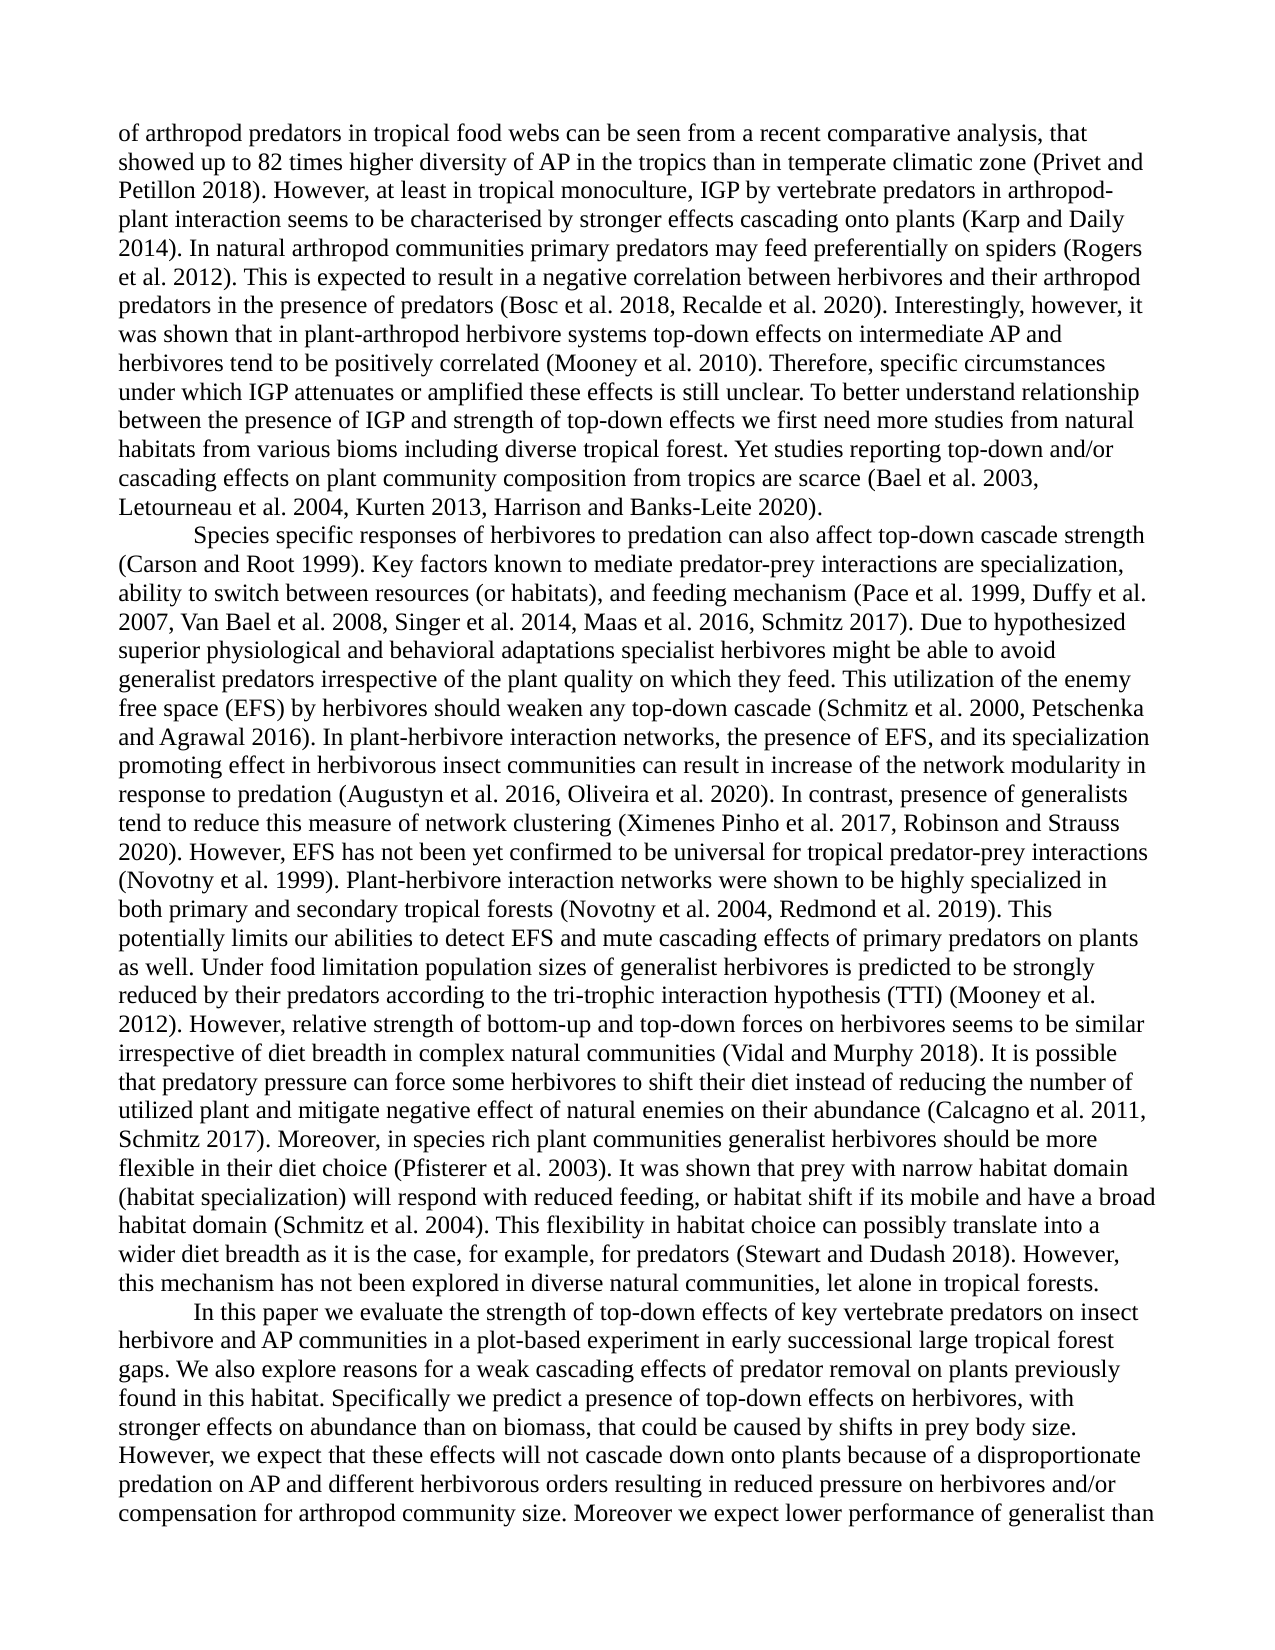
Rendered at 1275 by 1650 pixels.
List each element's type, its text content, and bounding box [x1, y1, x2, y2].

text In this paper we evaluate the strength of top-down effects of key vertebrate predators on insect herbivore and AP communities in a plot-based experiment in early successional large tropical forest gaps. We also explore reasons for a weak cascading effects of predator removal on plants previously found in this habitat. Specifically we predict a presence of top-down effects on herbivores, with stronger effects on abundance than on biomass, that could be caused by shifts in prey body size. However, we expect that these effects will not cascade down onto plants because of a disproportionate predation on AP and different herbivorous orders resulting in reduced pressure on herbivores and/or compensation for arthropod community size. Moreover we expect lower performance of generalist than [118, 1297, 1157, 1527]
text of arthropod predators in tropical food webs can be seen from a recent comparative analysis, that showed up to 82 times higher diversity of AP in the tropics than in temperate climatic zone (Privet and Petillon 2018). However, at least in tropical monoculture, IGP by vertebrate predators in arthropod-plant interaction seems to be characterised by stronger effects cascading onto plants (Karp and Daily 2014). In natural arthropod communities primary predators may feed preferentially on spiders (Rogers et al. 2012). This is expected to result in a negative correlation between herbivores and their arthropod predators in the presence of predators (Bosc et al. 2018, Recalde et al. 2020). Interestingly, however, it was shown that in plant-arthropod herbivore systems top-down effects on intermediate AP and herbivores tend to be positively correlated (Mooney et al. 2010). Therefore, specific circumstances under which IGP attenuates or amplified these effects is still unclear. To better understand relationship between the presence of IGP and strength of top-down effects we first need more studies from natural habitats from various bioms including diverse tropical forest. Yet studies reporting top-down and/or cascading effects on plant community composition from tropics are scarce (Bael et al. 2003, Letourneau et al. 2004, Kurten 2013, Harrison and Banks-Leite 2020). [118, 118, 1157, 521]
text Species specific responses of herbivores to predation can also affect top-down cascade strength (Carson and Root 1999). Key factors known to mediate predator-prey interactions are specialization, ability to switch between resources (or habitats), and feeding mechanism (Pace et al. 1999, Duffy et al. 2007, Van Bael et al. 2008, Singer et al. 2014, Maas et al. 2016, Schmitz 2017). Due to hypothesized superior physiological and behavioral adaptations specialist herbivores might be able to avoid generalist predators irrespective of the plant quality on which they feed. This utilization of the enemy free space (EFS) by herbivores should weaken any top-down cascade (Schmitz et al. 2000, Petschenka and Agrawal 2016). In plant-herbivore interaction networks, the presence of EFS, and its specialization promoting effect in herbivorous insect communities can result in increase of the network modularity in response to predation (Augustyn et al. 2016, Oliveira et al. 2020). In contrast, presence of generalists tend to reduce this measure of network clustering (Ximenes Pinho et al. 2017, Robinson and Strauss 2020). However, EFS has not been yet confirmed to be universal for tropical predator-prey interactions (Novotny et al. 1999). Plant-herbivore interaction networks were shown to be highly specialized in both primary and secondary tropical forests (Novotny et al. 2004, Redmond et al. 2019). This potentially limits our abilities to detect EFS and mute cascading effects of primary predators on plants as well. Under food limitation population sizes of generalist herbivores is predicted to be strongly reduced by their predators according to the tri-trophic interaction hypothesis (TTI) (Mooney et al. 2012). However, relative strength of bottom-up and top-down forces on herbivores seems to be similar irrespective of diet breadth in complex natural communities (Vidal and Murphy 2018). It is possible that predatory pressure can force some herbivores to shift their diet instead of reducing the number of utilized plant and mitigate negative effect of natural enemies on their abundance (Calcagno et al. 2011, Schmitz 2017). Moreover, in species rich plant communities generalist herbivores should be more flexible in their diet choice (Pfisterer et al. 2003). It was shown that prey with narrow habitat domain (habitat specialization) will respond with reduced feeding, or habitat shift if its mobile and have a broad habitat domain (Schmitz et al. 2004). This flexibility in habitat choice can possibly translate into a wider diet breadth as it is the case, for example, for predators (Stewart and Dudash 2018). However, this mechanism has not been explored in diverse natural communities, let alone in tropical forests. [118, 521, 1157, 1297]
